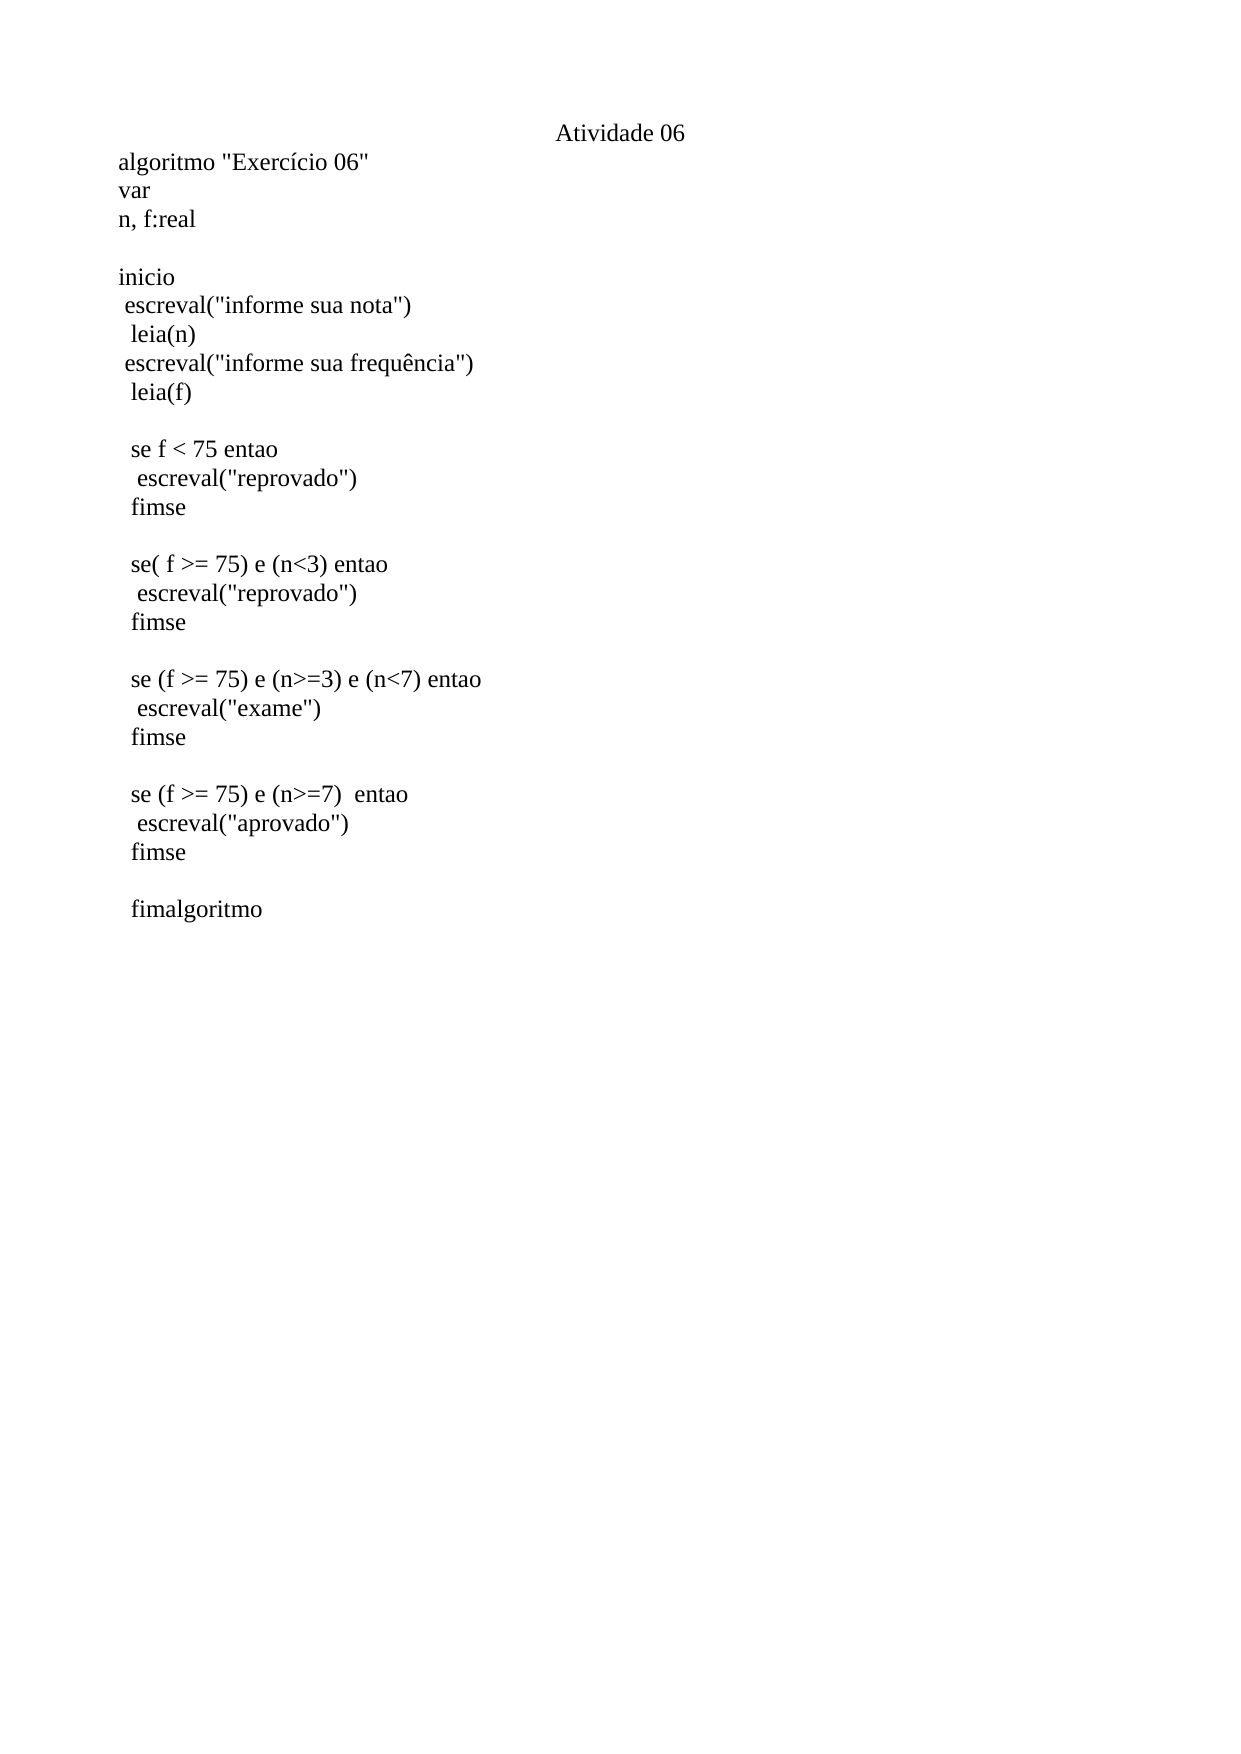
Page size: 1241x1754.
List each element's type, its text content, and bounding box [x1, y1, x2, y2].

text var [118, 176, 1122, 204]
text inicio [118, 262, 1122, 291]
text escreval("informe sua nota") [118, 291, 1122, 319]
text escreval("aprovado") [118, 808, 1122, 837]
text leia(n) [118, 319, 1122, 348]
text fimse [118, 722, 1122, 751]
text escreval("reprovado") [118, 463, 1122, 492]
text n, f:real [118, 204, 1122, 233]
text se (f >= 75) e (n>=3) e (n<7) entao [118, 664, 1122, 693]
text fimse [118, 607, 1122, 636]
text leia(f) [118, 377, 1122, 406]
text algoritmo "Exercício 06" [118, 147, 1122, 176]
text se( f >= 75) e (n<3) entao [118, 549, 1122, 578]
text escreval("informe sua frequência") [118, 348, 1122, 377]
text se f < 75 entao [118, 434, 1122, 463]
text escreval("exame") [118, 693, 1122, 722]
text fimse [118, 492, 1122, 521]
text fimse [118, 837, 1122, 866]
text se (f >= 75) e (n>=7) entao [118, 779, 1122, 808]
text escreval("reprovado") [118, 578, 1122, 607]
text Atividade 06 [118, 118, 1122, 147]
text fimalgoritmo [118, 894, 1122, 923]
